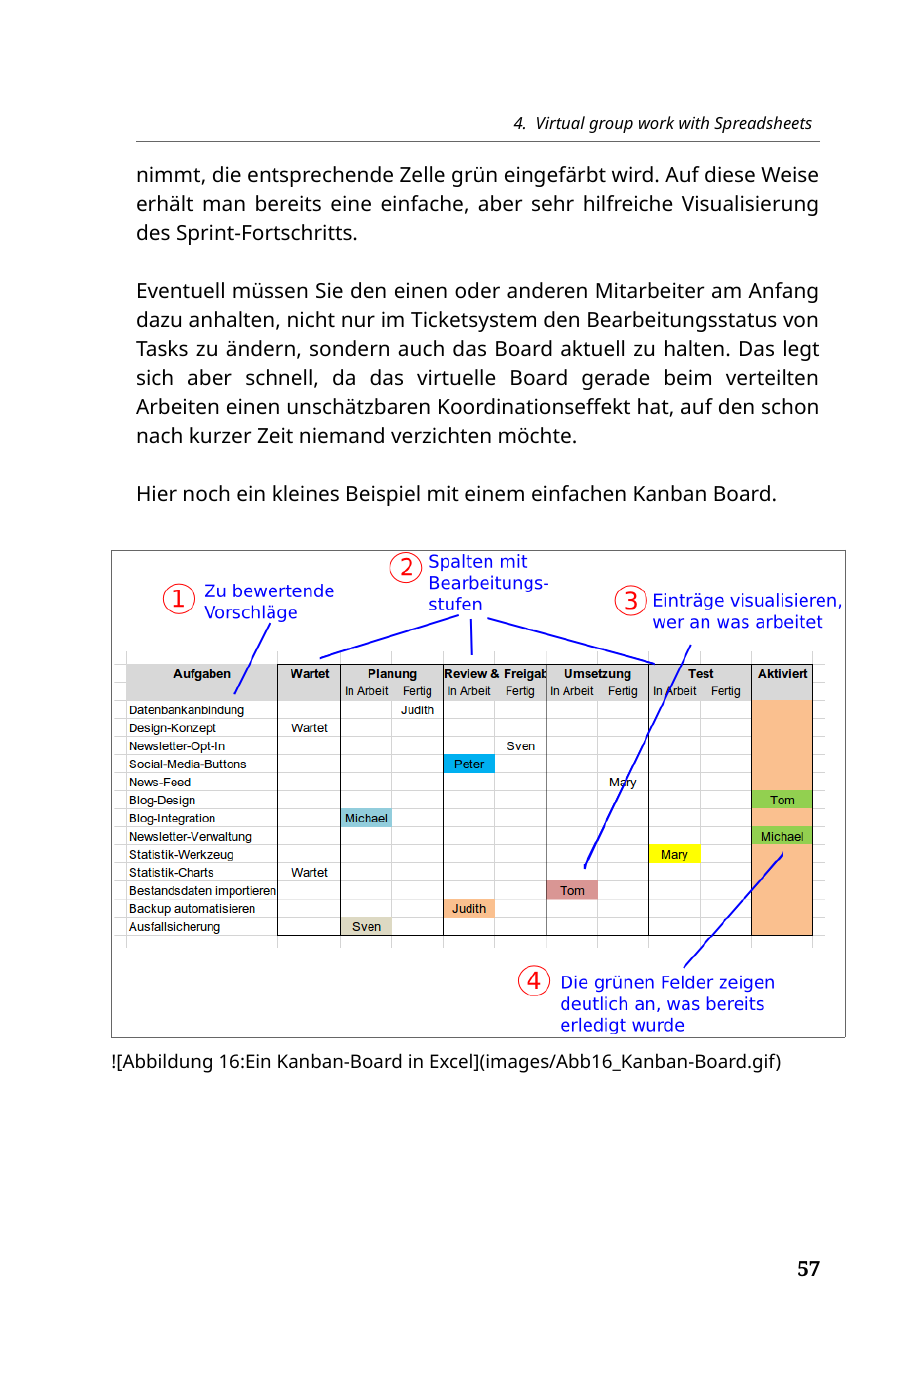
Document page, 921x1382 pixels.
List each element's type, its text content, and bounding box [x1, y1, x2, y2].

text Hier noch ein kleines Beispiel mit einem einfachen Kanban Board. [136, 457, 820, 507]
text ![Abbildung 16:Ein Kanban-Board in Excel](images/Abb16_Kanban-Board.gif) [111, 1038, 845, 1074]
text Eventuell müssen Sie den einen oder anderen Mitarbeiter am Anfang dazu anhalten, nicht nur im Ticketsystem den Bearbeitungsstatus von Tasks zu ändern, sondern auch das Board aktuell zu halten. Das legt sich aber schnell, da das virtuelle Board gerade beim verteilten Arbeiten einen unschätzbaren Koordinationseffekt hat, auf den schon nach kurzer Zeit niemand verzichten möchte. [136, 254, 820, 449]
picture [114, 552, 842, 1034]
text nimmt, die entsprechende Zelle grün eingefärbt wird. Auf diese Weise erhält man bereits eine einfache, aber sehr hilfreiche Visualisierung des Sprint-Fortschritts. [136, 159, 820, 246]
text [111, 537, 845, 549]
text [112, 551, 845, 1037]
